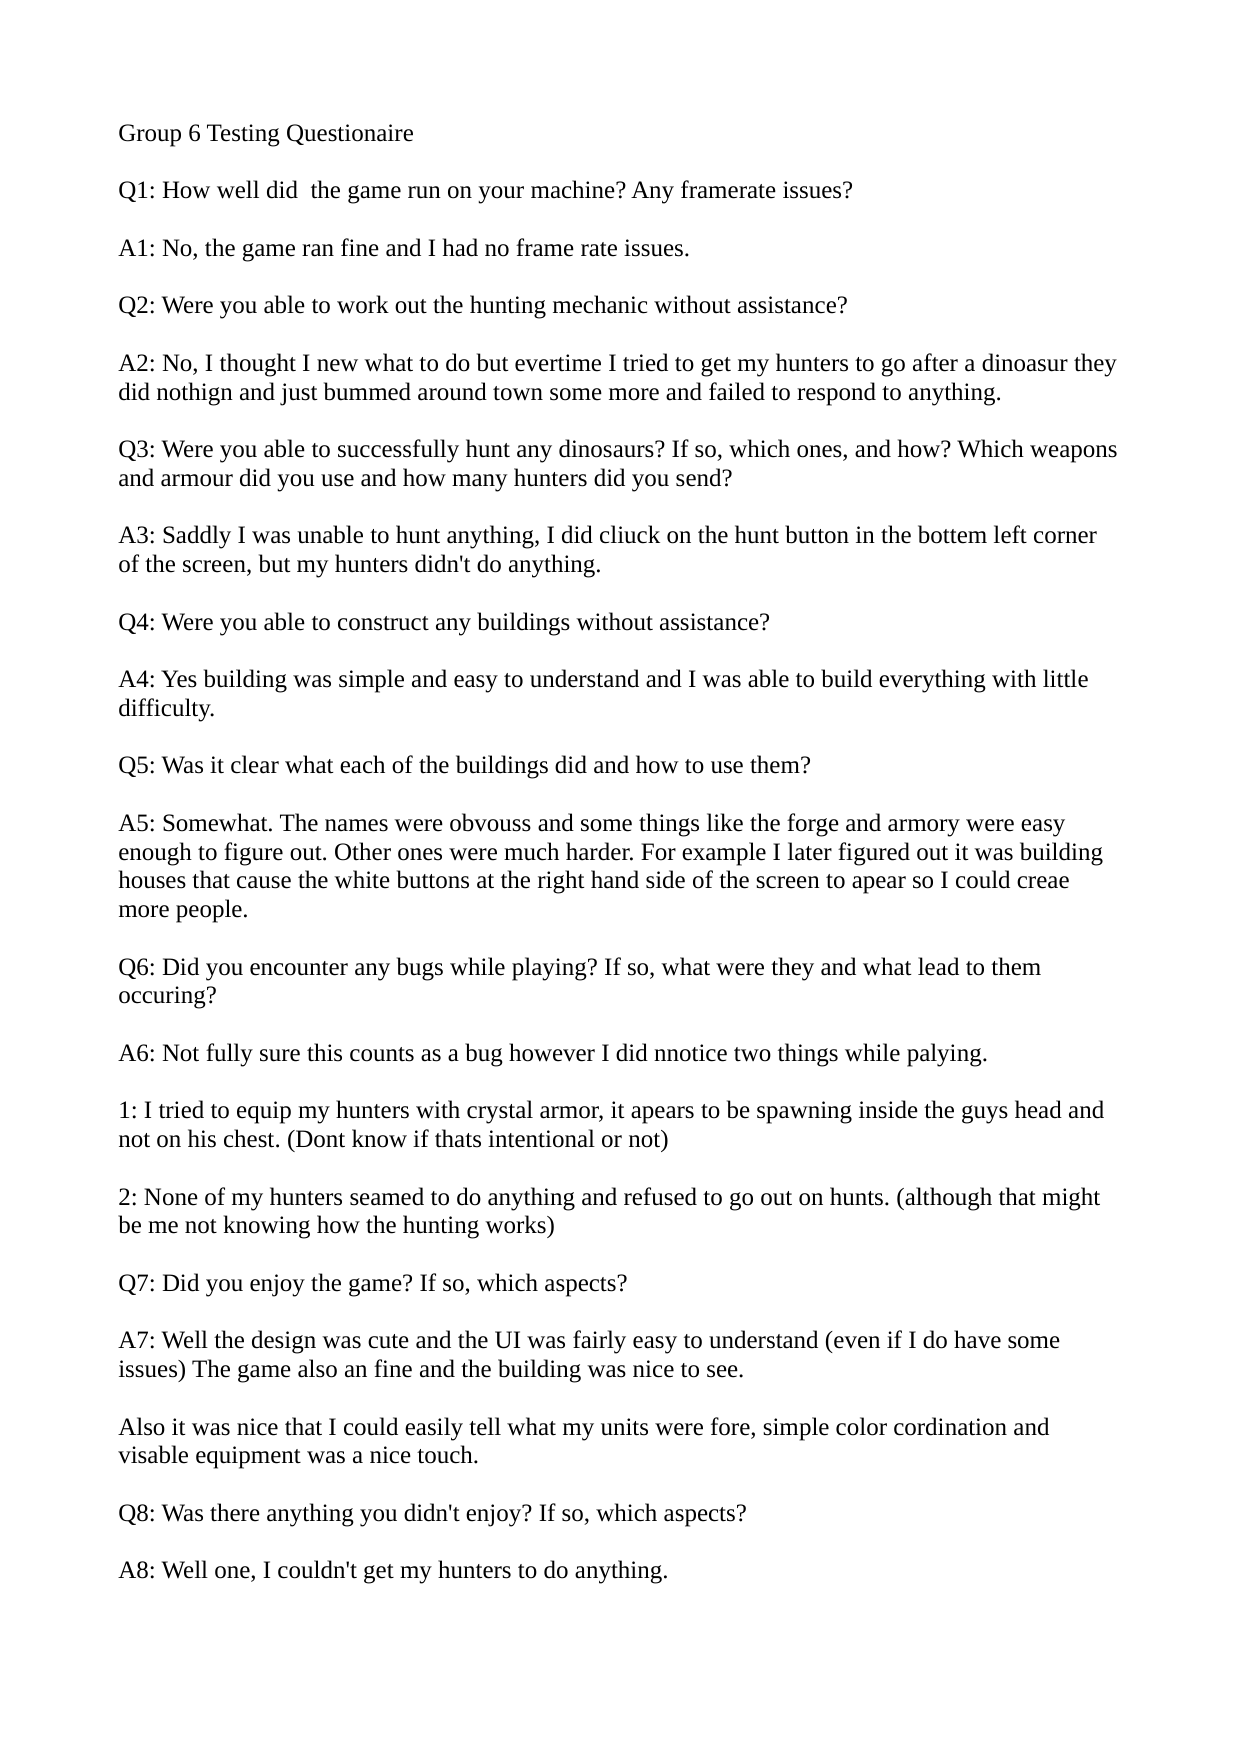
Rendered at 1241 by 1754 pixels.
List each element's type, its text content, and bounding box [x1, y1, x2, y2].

text Q8: Was there anything you didn't enjoy? If so, which aspects? [118, 1498, 1122, 1527]
text A6: Not fully sure this counts as a bug however I did nnotice two things while palying. [118, 1038, 1122, 1067]
text Q4: Were you able to construct any buildings without assistance? [118, 607, 1122, 636]
text A8: Well one, I couldn't get my hunters to do anything. [118, 1556, 1122, 1584]
text A4: Yes building was simple and easy to understand and I was able to build everything with little difficulty. [118, 664, 1122, 722]
text 1: I tried to equip my hunters with crystal armor, it apears to be spawning inside the guys head and not on his chest. (Dont know if thats intentional or not) [118, 1096, 1122, 1153]
text Group 6 Testing Questionaire [118, 118, 1122, 147]
text Q6: Did you encounter any bugs while playing? If so, what were they and what lead to them occuring? [118, 952, 1122, 1009]
text A1: No, the game ran fine and I had no frame rate issues. [118, 233, 1122, 262]
text A2: No, I thought I new what to do but evertime I tried to get my hunters to go after a dinoasur they did nothign and just bummed around town some more and failed to respond to anything. [118, 348, 1122, 406]
text A3: Saddly I was unable to hunt anything, I did cliuck on the hunt button in the bottem left corner of the screen, but my hunters didn't do anything. [118, 521, 1122, 578]
text Q1: How well did the game run on your machine? Any framerate issues? [118, 176, 1122, 204]
text Also it was nice that I could easily tell what my units were fore, simple color cordination and visable equipment was a nice touch. [118, 1412, 1122, 1469]
text Q5: Was it clear what each of the buildings did and how to use them? [118, 751, 1122, 779]
text Q2: Were you able to work out the hunting mechanic without assistance? [118, 291, 1122, 319]
text A7: Well the design was cute and the UI was fairly easy to understand (even if I do have some issues) The game also an fine and the building was nice to see. [118, 1326, 1122, 1383]
text Q7: Did you enjoy the game? If so, which aspects? [118, 1268, 1122, 1297]
text 2: None of my hunters seamed to do anything and refused to go out on hunts. (although that might be me not knowing how the hunting works) [118, 1182, 1122, 1239]
text A5: Somewhat. The names were obvouss and some things like the forge and armory were easy enough to figure out. Other ones were much harder. For example I later figured out it was building houses that cause the white buttons at the right hand side of the screen to apear so I could creae more people. [118, 808, 1122, 923]
text Q3: Were you able to successfully hunt any dinosaurs? If so, which ones, and how? Which weapons and armour did you use and how many hunters did you send? [118, 434, 1122, 492]
